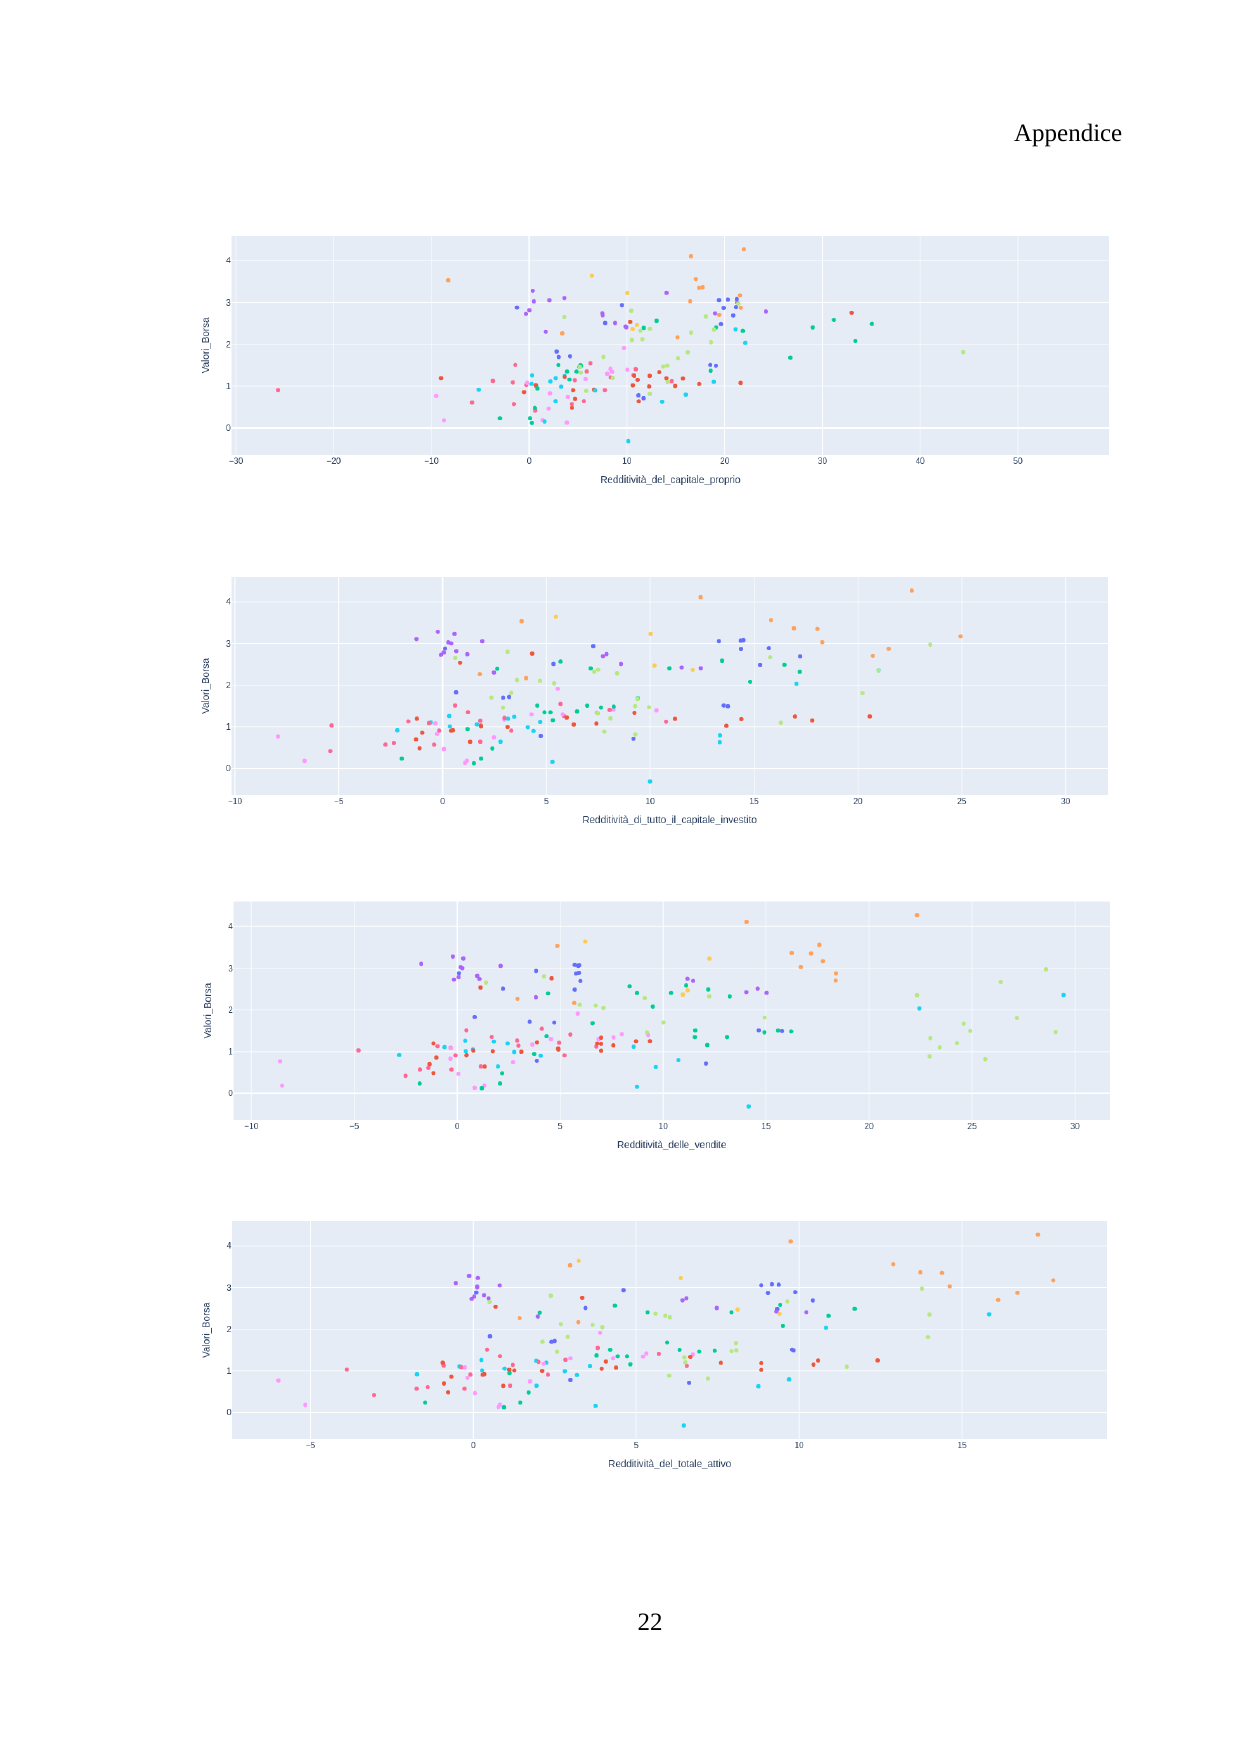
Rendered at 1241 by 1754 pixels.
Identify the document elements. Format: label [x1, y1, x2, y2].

picture [177, 193, 1123, 511]
picture [177, 538, 1123, 851]
picture [177, 860, 1123, 1176]
picture [177, 1180, 1123, 1495]
